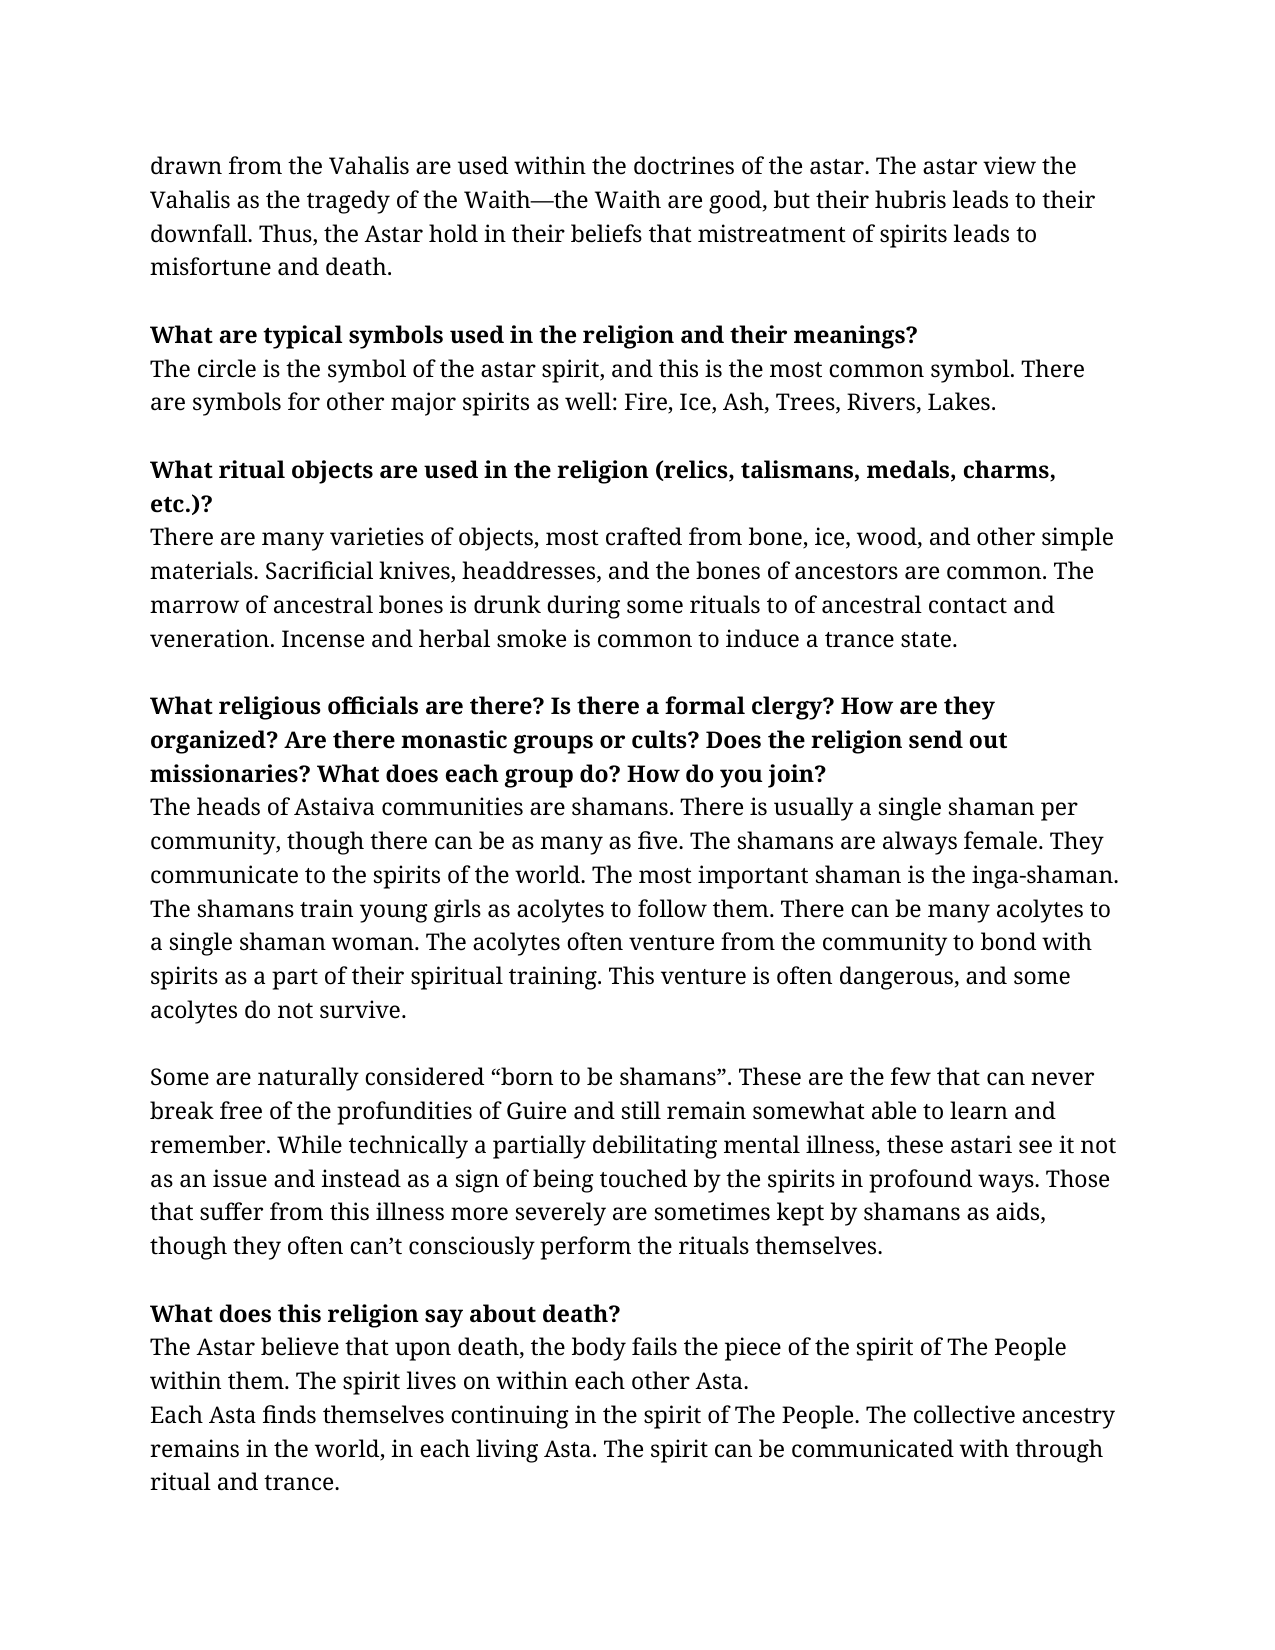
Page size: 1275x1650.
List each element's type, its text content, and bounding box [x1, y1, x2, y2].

text drawn from the Vahalis are used within the doctrines of the astar. The astar view the Vahalis as the tragedy of the Waith—the Waith are good, but their hubris leads to their downfall. Thus, the Astar hold in their beliefs that mistreatment of spirits leads to misfortune and death. [150, 150, 1125, 282]
text What are typical symbols used in the religion and their meanings? The circle is the symbol of the astar spirit, and this is the most common symbol. There are symbols for other major spirits as well: Fire, Ice, Ash, Trees, Rivers, Lakes. [150, 319, 1125, 417]
text What does this religion say about death? [150, 1264, 1125, 1329]
text The heads of Astaiva communities are shamans. There is usually a single shaman per community, though there can be as many as five. The shamans are always female. They communicate to the spirits of the world. The most important shaman is the inga-shaman. [150, 791, 1125, 890]
text Each Asta finds themselves continuing in the spirit of The People. The collective ancestry remains in the world, in each living Asta. The spirit can be communicated with through ritual and trance. [150, 1399, 1125, 1497]
text The Astar believe that upon death, the body fails the piece of the spirit of The People within them. The spirit lives on within each other Asta. [150, 1331, 1125, 1396]
text Some are naturally considered “born to be shamans”. These are the few that can never break free of the profundities of Guire and still remain somewhat able to learn and remember. While technically a partially debilitating mental illness, these astari see it not as an issue and instead as a sign of being touched by the spirits in profound ways. Those that suffer from this illness more severely are sometimes kept by shamans as aids, though they often can’t consciously perform the rituals themselves. [150, 1061, 1125, 1261]
text What religious officials are there? Is there a formal clergy? How are they organized? Are there monastic groups or cults? Does the religion send out missionaries? What does each group do? How do you join? [150, 656, 1125, 789]
text There are many varieties of objects, most crafted from bone, ice, wood, and other simple materials. Sacrificial knives, headdresses, and the bones of ancestors are common. The marrow of ancestral bones is drunk during some rituals to of ancestral contact and veneration. Incense and herbal smoke is common to induce a trance state. [150, 521, 1125, 654]
text The shamans train young girls as acolytes to follow them. There can be many acolytes to a single shaman woman. The acolytes often venture from the community to bond with spirits as a part of their spiritual training. This venture is often dangerous, and some acolytes do not survive. [150, 892, 1125, 1025]
text What ritual objects are used in the religion (relics, talismans, medals, charms, etc.)? [150, 454, 1125, 519]
